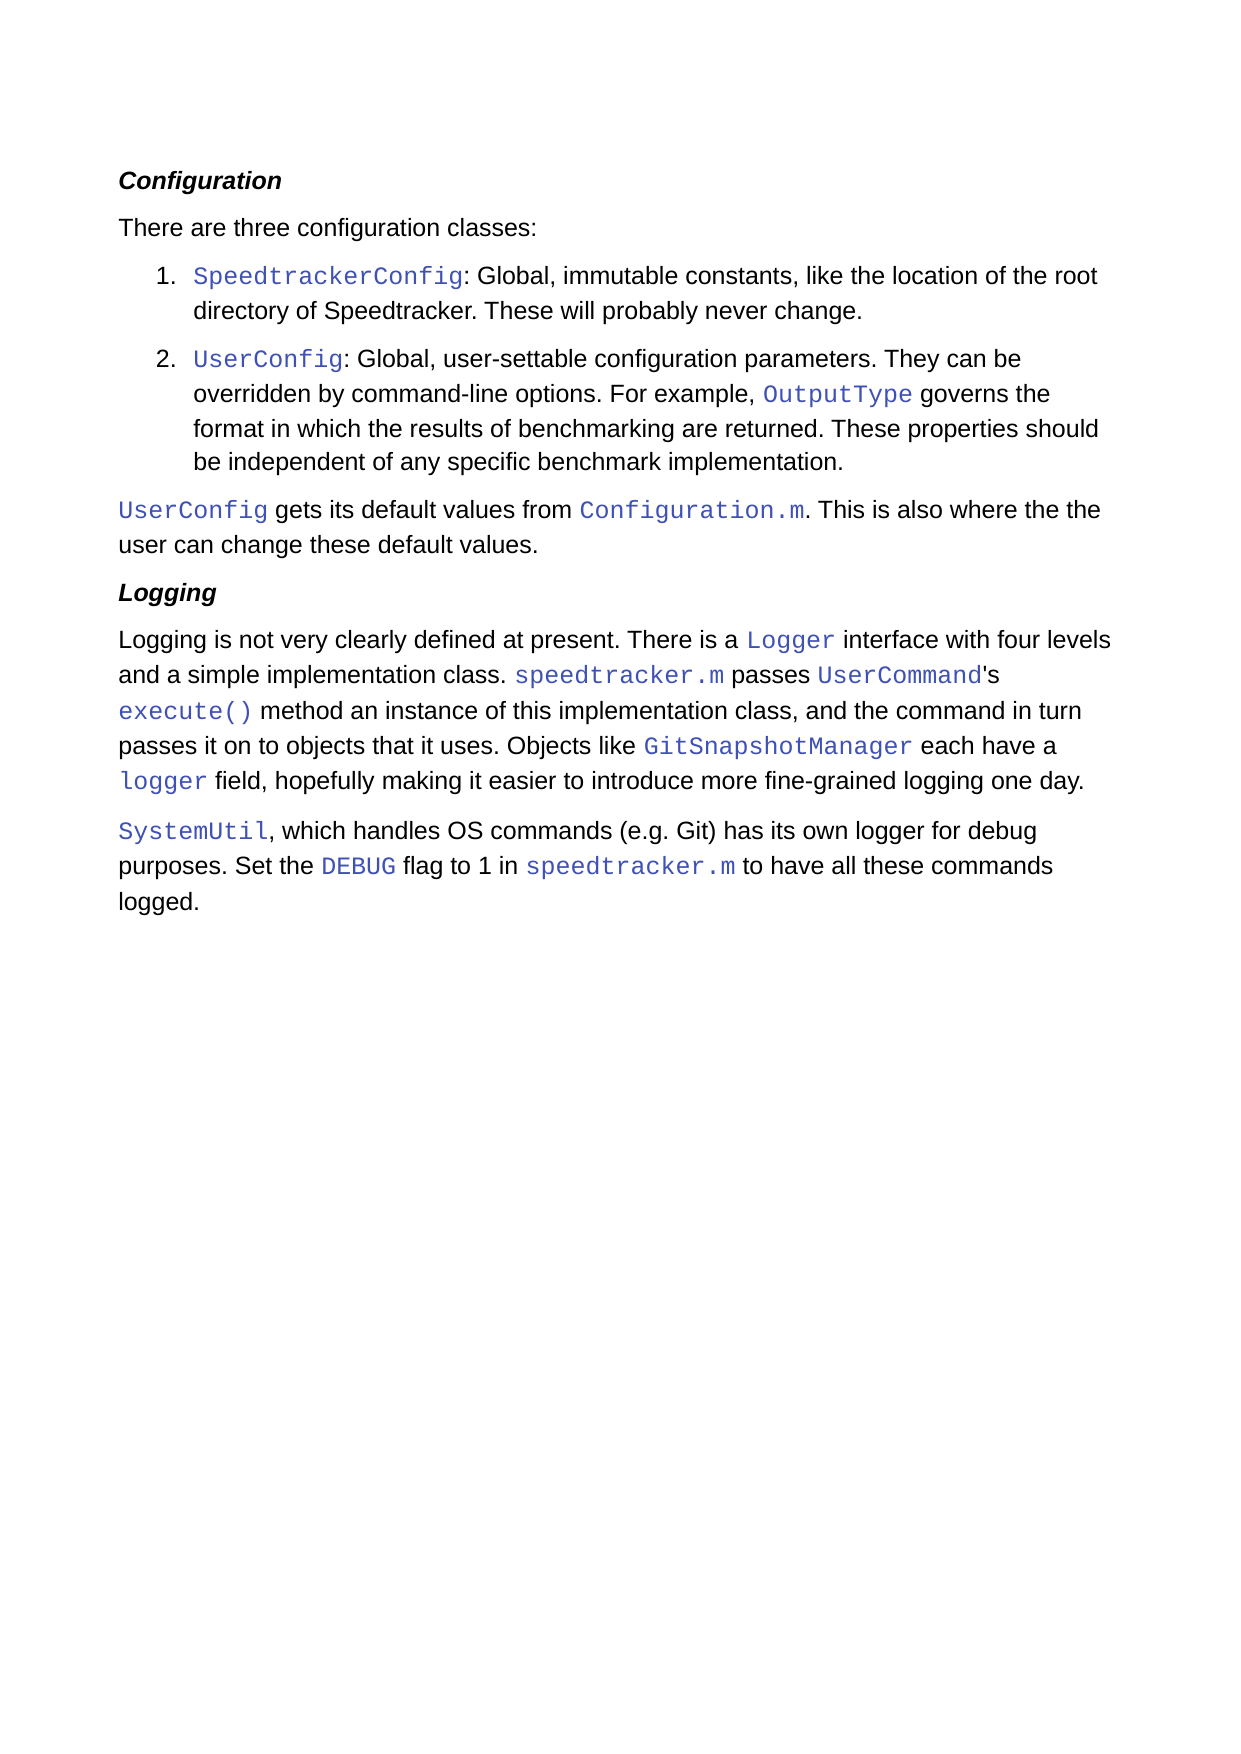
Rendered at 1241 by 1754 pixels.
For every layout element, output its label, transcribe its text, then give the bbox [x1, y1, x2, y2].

text Configuration [118, 166, 1122, 194]
list UserConfig: Global, user-settable configuration parameters. They can be overridden by command-line options. For example, OutputType governs the format in which the results of benchmarking are returned. These properties should be independent of any specific benchmark implementation. [156, 344, 1122, 476]
text Logging [118, 578, 1122, 606]
text UserConfig gets its default values from Configuration.m. This is also where the the user can change these default values. [118, 495, 1122, 559]
list SpeedtrackerConfig: Global, immutable constants, like the location of the root directory of Speedtracker. These will probably never change. [156, 261, 1122, 325]
text SystemUtil, which handles OS commands (e.g. Git) has its own logger for debug purposes. Set the DEBUG flag to 1 in speedtracker.m to have all these commands logged. [118, 816, 1122, 915]
text There are three configuration classes: [118, 213, 1122, 242]
text Logging is not very clearly defined at present. There is a Logger interface with four levels and a simple implementation class. speedtracker.m passes UserCommand's execute() method an instance of this implementation class, and the command in turn passes it on to objects that it uses. Objects like GitSnapshotManager each have a logger field, hopefully making it easier to introduce more fine-grained logging one day. [118, 625, 1122, 797]
